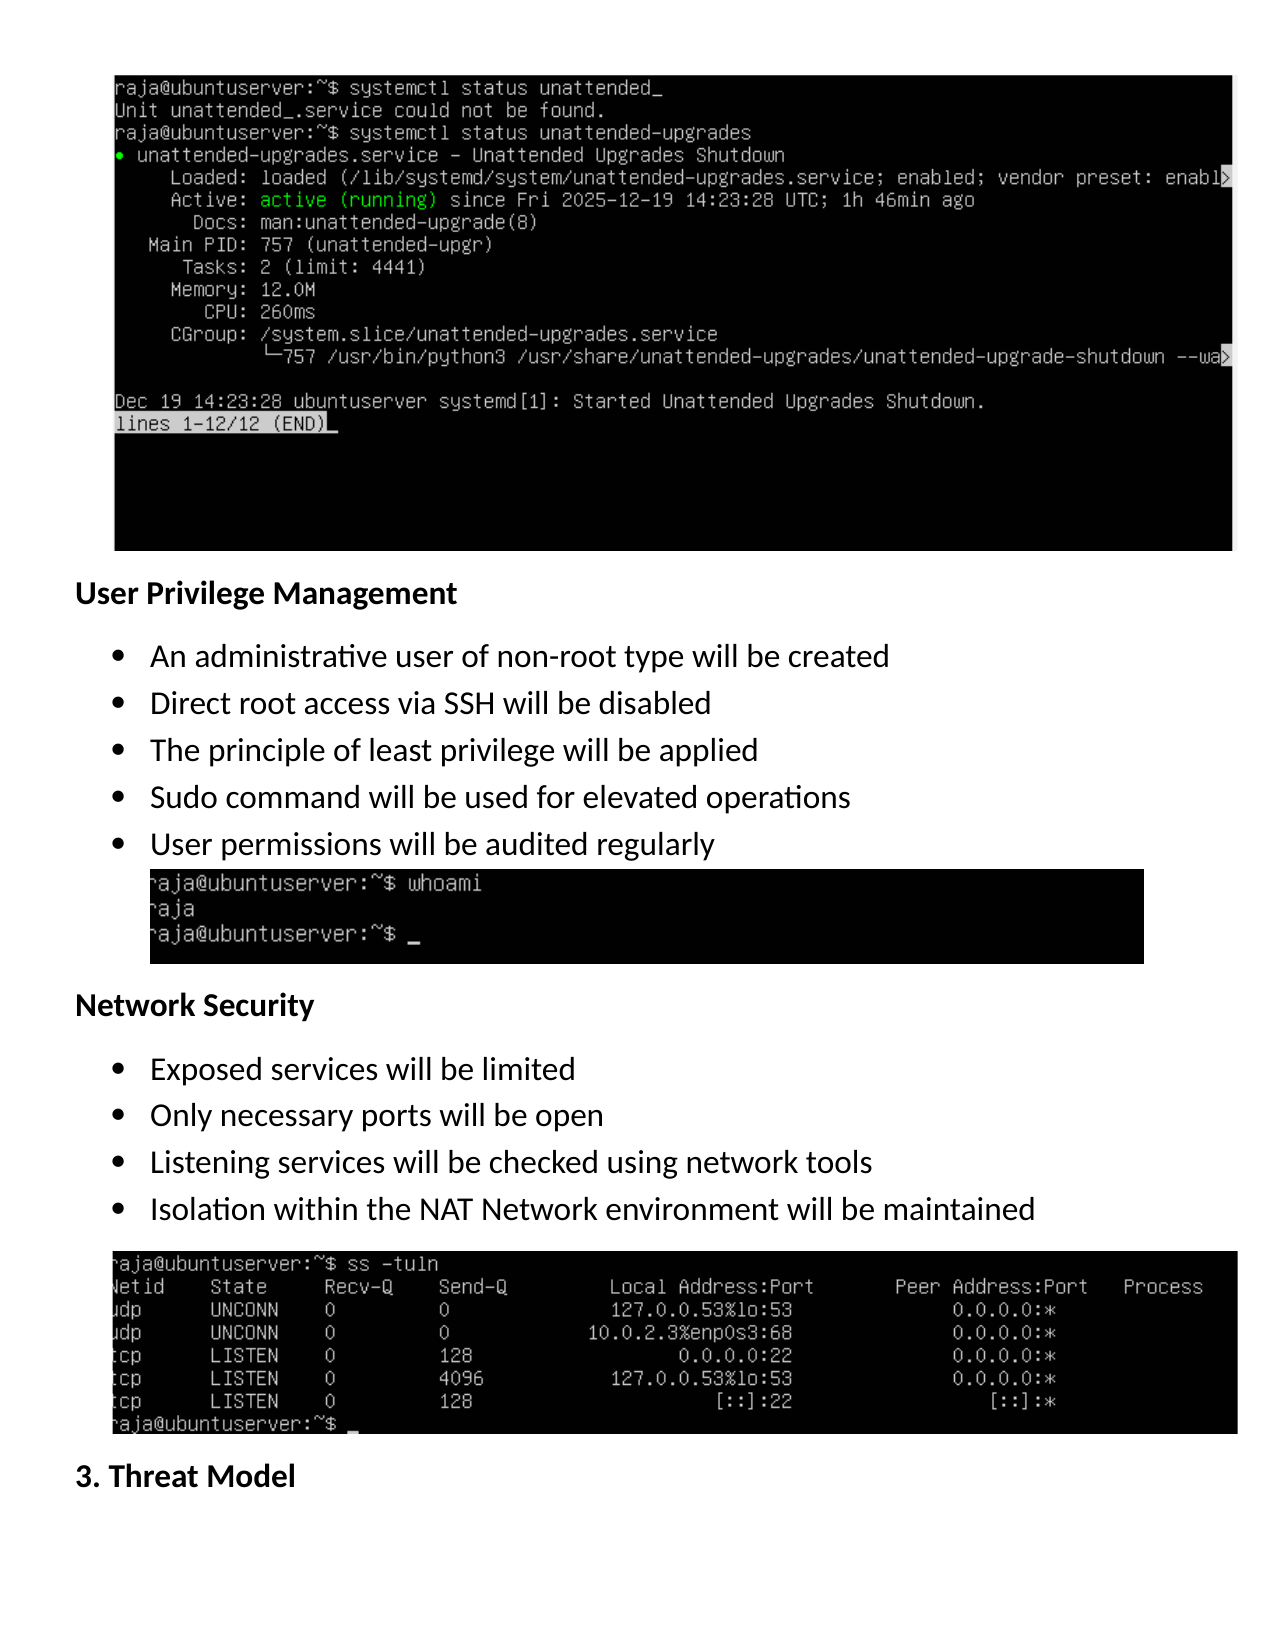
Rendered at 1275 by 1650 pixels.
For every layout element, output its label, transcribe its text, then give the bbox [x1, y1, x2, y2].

list Exposed services will be limited [112, 1048, 1200, 1088]
list Sudo command will be used for elevated operations [112, 776, 1200, 817]
list The principle of least privilege will be applied [112, 729, 1200, 770]
list User permissions will be audited regularly [112, 823, 1200, 863]
list An administrative user of non-root type will be created [112, 636, 1200, 676]
list Listening services will be checked using network tools [112, 1141, 1200, 1182]
list Isolation within the NAT Network environment will be maintained [112, 1188, 1200, 1229]
list Direct root access via SSH will be disabled [112, 682, 1200, 723]
list Only necessary ports will be open [112, 1094, 1200, 1135]
text Network Security [75, 984, 1200, 1025]
text 3. Threat Model [75, 1455, 1200, 1496]
text User Privilege Management [75, 572, 1200, 613]
